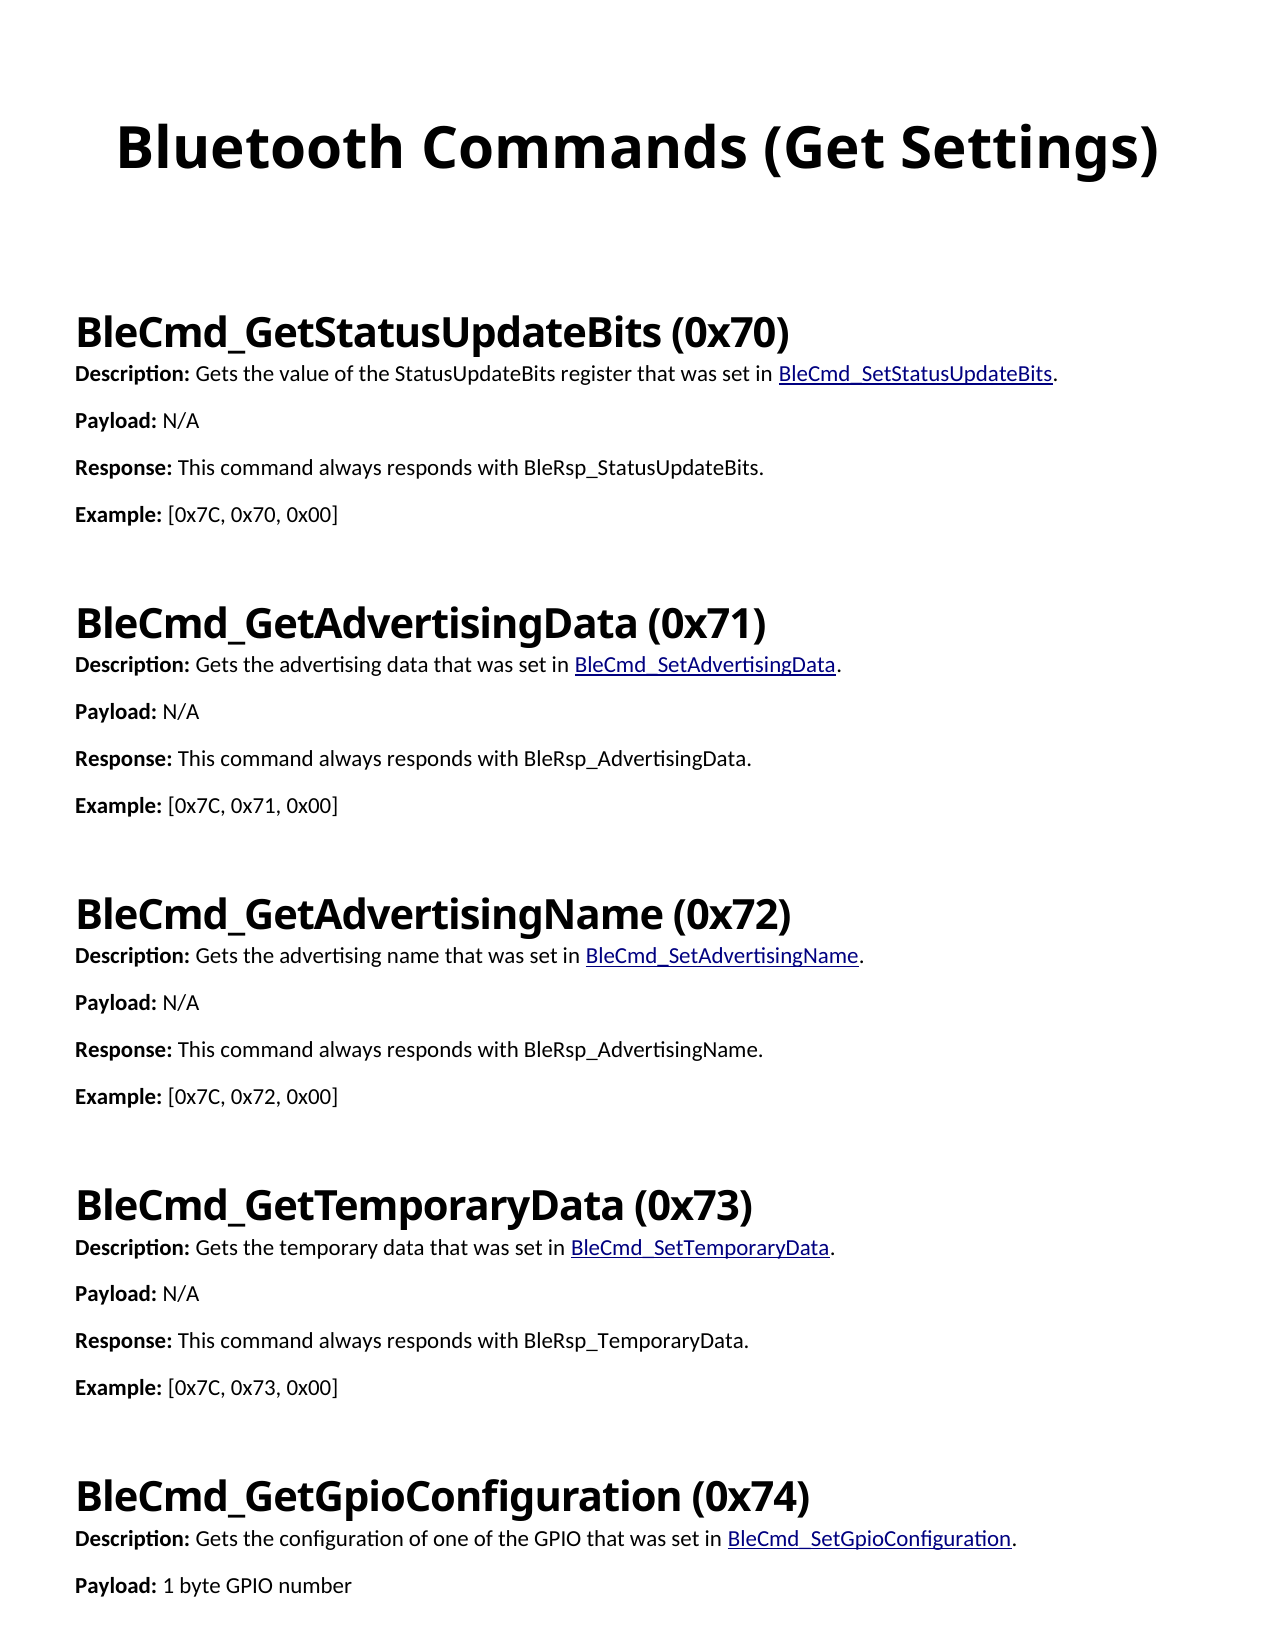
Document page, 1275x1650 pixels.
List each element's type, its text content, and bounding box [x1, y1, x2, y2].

text Description: Gets the temporary data that was set in BleCmd_SetTemporaryData. [75, 1233, 1200, 1261]
title BleCmd_GetStatusUpdateBits (0x70) [75, 302, 1200, 359]
text Example: [0x7C, 0x71, 0x00] [75, 791, 1200, 819]
title BleCmd_GetGpioConfiguration (0x74) [75, 1467, 1200, 1524]
text Bluetooth Commands (Get Settings) [75, 106, 1200, 185]
text Payload: 1 byte GPIO number [75, 1571, 1200, 1599]
text Payload: N/A [75, 1279, 1200, 1308]
text Example: [0x7C, 0x73, 0x00] [75, 1373, 1200, 1401]
text Response: This command always responds with BleRsp_StatusUpdateBits. [75, 453, 1200, 481]
text Response: This command always responds with BleRsp_AdvertisingName. [75, 1035, 1200, 1063]
text Example: [0x7C, 0x72, 0x00] [75, 1082, 1200, 1110]
text Payload: N/A [75, 697, 1200, 725]
text Description: Gets the configuration of one of the GPIO that was set in BleCmd_SetGpioConfiguration. [75, 1524, 1200, 1552]
title BleCmd_GetAdvertisingData (0x71) [75, 594, 1200, 650]
title BleCmd_GetAdvertisingName (0x72) [75, 885, 1200, 942]
text Description: Gets the advertising data that was set in BleCmd_SetAdvertisingData. [75, 650, 1200, 678]
text Example: [0x7C, 0x70, 0x00] [75, 500, 1200, 528]
text Description: Gets the value of the StatusUpdateBits register that was set in BleCmd_SetStatusUpdateBits. [75, 359, 1200, 387]
text Payload: N/A [75, 988, 1200, 1016]
text Description: Gets the advertising name that was set in BleCmd_SetAdvertisingName. [75, 942, 1200, 969]
text Payload: N/A [75, 406, 1200, 434]
title BleCmd_GetTemporaryData (0x73) [75, 1176, 1200, 1233]
text Response: This command always responds with BleRsp_AdvertisingData. [75, 744, 1200, 772]
text Response: This command always responds with BleRsp_TemporaryData. [75, 1326, 1200, 1354]
